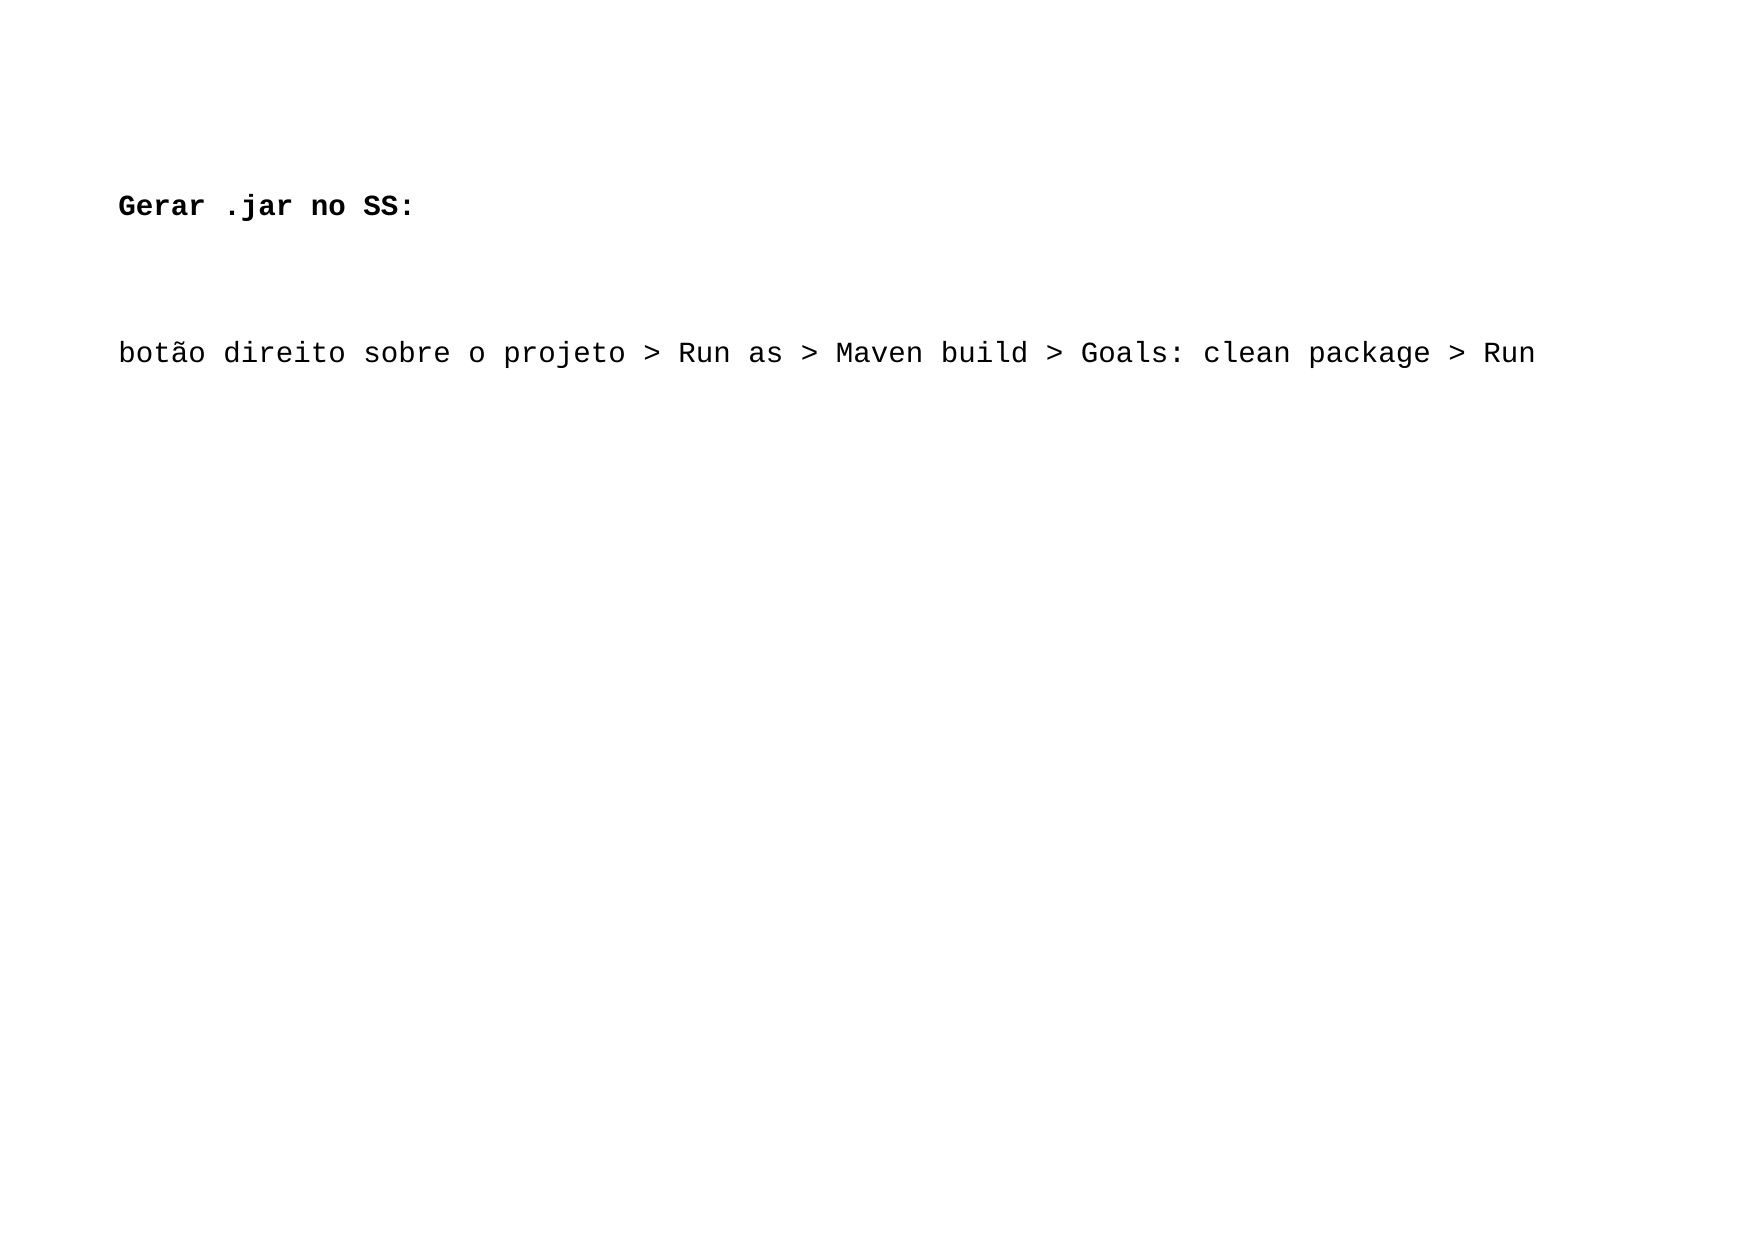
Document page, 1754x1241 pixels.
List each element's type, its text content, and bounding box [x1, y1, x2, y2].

text Gerar .jar no SS: [118, 191, 1636, 224]
text botão direito sobre o projeto > Run as > Maven build > Goals: clean package > Run [118, 338, 1636, 371]
